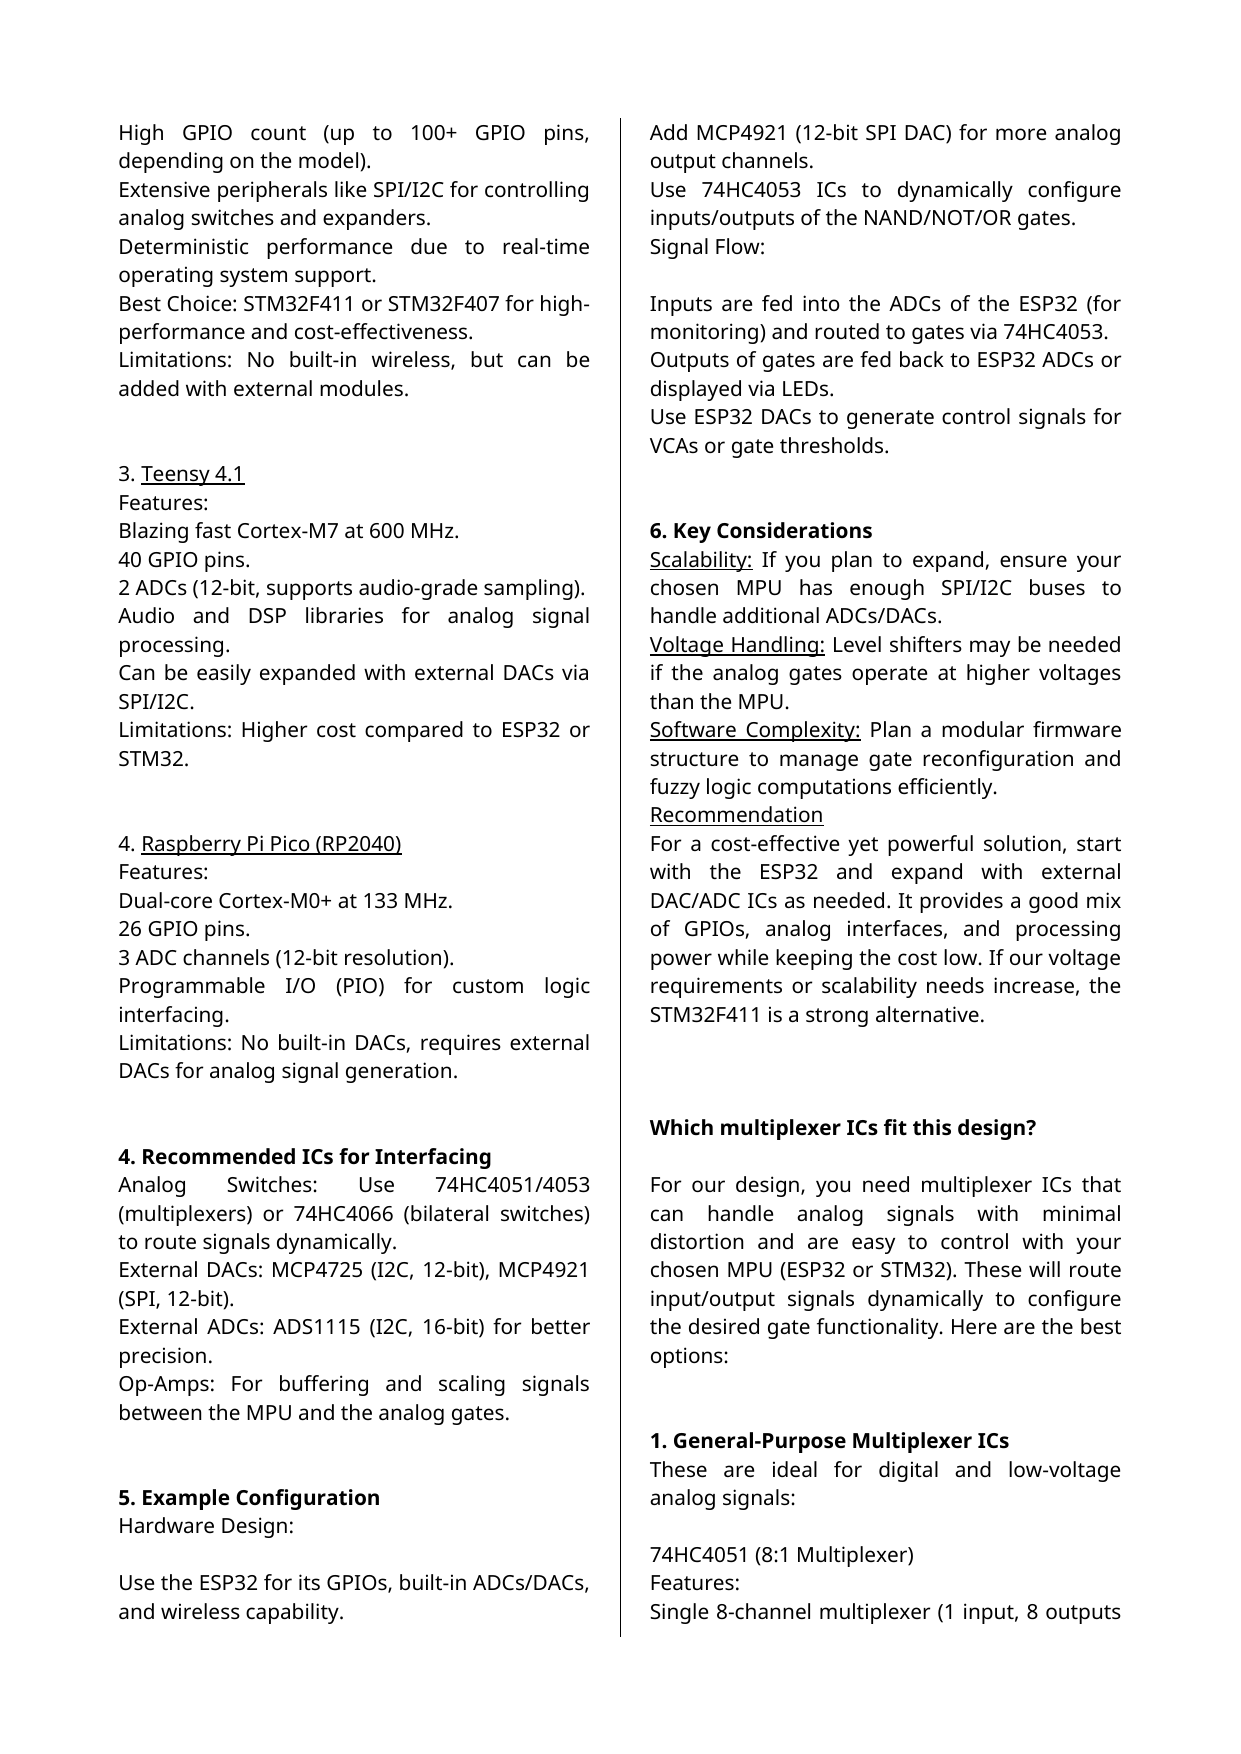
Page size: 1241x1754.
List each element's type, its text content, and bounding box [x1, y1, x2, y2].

text External ADCs: ADS1115 (I2C, 16-bit) for better precision. [118, 1312, 591, 1369]
text Programmable I/O (PIO) for custom logic interfacing. [118, 971, 591, 1028]
text For a cost-effective yet powerful solution, start with the ESP32 and expand with external DAC/ADC ICs as needed. It provides a good mix of GPIOs, analog interfaces, and processing power while keeping the cost low. If our voltage requirements or scalability needs increase, the STM32F411 is a strong alternative. [649, 829, 1122, 1028]
text 3 ADC channels (12-bit resolution). [118, 943, 591, 971]
text 6. Key Considerations [649, 516, 1122, 545]
text High GPIO count (up to 100+ GPIO pins, depending on the model). [118, 118, 591, 175]
text 74HC4051 (8:1 Multiplexer) [649, 1540, 1122, 1568]
text Signal Flow: [649, 232, 1122, 260]
text 4. Raspberry Pi Pico (RP2040) [118, 829, 591, 857]
text Inputs are fed into the ADCs of the ESP32 (for monitoring) and routed to gates via 74HC4053. [649, 289, 1122, 346]
text 4. Recommended ICs for Interfacing [118, 1142, 591, 1170]
text Analog Switches: Use 74HC4051/4053 (multiplexers) or 74HC4066 (bilateral switches) to route signals dynamically. [118, 1170, 591, 1256]
text Use the ESP32 for its GPIOs, built-in ADCs/DACs, and wireless capability. [118, 1568, 591, 1625]
text Voltage Handling: Level shifters may be needed if the analog gates operate at higher voltages than the MPU. [649, 630, 1122, 715]
text 26 GPIO pins. [118, 914, 591, 943]
text External DACs: MCP4725 (I2C, 12-bit), MCP4921 (SPI, 12-bit). [118, 1256, 591, 1312]
text Audio and DSP libraries for analog signal processing. [118, 602, 591, 658]
text Use ESP32 DACs to generate control signals for VCAs or gate thresholds. [649, 402, 1122, 459]
text Dual-core Cortex-M0+ at 133 MHz. [118, 886, 591, 914]
text Can be easily expanded with external DACs via SPI/I2C. [118, 658, 591, 715]
text Features: [118, 488, 591, 516]
text Features: [118, 857, 591, 886]
text Features: [649, 1568, 1122, 1597]
text 3. Teensy 4.1 [118, 459, 591, 488]
text Limitations: Higher cost compared to ESP32 or STM32. [118, 715, 591, 772]
text These are ideal for digital and low-voltage analog signals: [649, 1455, 1122, 1512]
text Extensive peripherals like SPI/I2C for controlling analog switches and expanders. [118, 175, 591, 232]
text 40 GPIO pins. [118, 545, 591, 573]
text 5. Example Configuration [118, 1483, 591, 1512]
text Software Complexity: Plan a modular firmware structure to manage gate reconfiguration and fuzzy logic computations efficiently. [649, 715, 1122, 801]
text Outputs of gates are fed back to ESP32 ADCs or displayed via LEDs. [649, 346, 1122, 402]
text Which multiplexer ICs fit this design? [649, 1113, 1122, 1142]
text Limitations: No built-in DACs, requires external DACs for analog signal generation. [118, 1028, 591, 1085]
text 1. General-Purpose Multiplexer ICs [649, 1426, 1122, 1455]
text Deterministic performance due to real-time operating system support. [118, 232, 591, 289]
text Single 8-channel multiplexer (1 input, 8 outputs [649, 1597, 1122, 1625]
text Best Choice: STM32F411 or STM32F407 for high-performance and cost-effectiveness. [118, 289, 591, 346]
text Use 74HC4053 ICs to dynamically configure inputs/outputs of the NAND/NOT/OR gates. [649, 175, 1122, 232]
text Blazing fast Cortex-M7 at 600 MHz. [118, 516, 591, 545]
text For our design, you need multiplexer ICs that can handle analog signals with minimal distortion and are easy to control with your chosen MPU (ESP32 or STM32). These will route input/output signals dynamically to configure the desired gate functionality. Here are the best options: [649, 1170, 1122, 1369]
text Op-Amps: For buffering and scaling signals between the MPU and the analog gates. [118, 1369, 591, 1426]
text Scalability: If you plan to expand, ensure your chosen MPU has enough SPI/I2C buses to handle additional ADCs/DACs. [649, 545, 1122, 630]
text 2 ADCs (12-bit, supports audio-grade sampling). [118, 573, 591, 602]
text Recommendation [649, 801, 1122, 829]
text Hardware Design: [118, 1512, 591, 1540]
text Limitations: No built-in wireless, but can be added with external modules. [118, 346, 591, 402]
text Add MCP4921 (12-bit SPI DAC) for more analog output channels. [649, 118, 1122, 175]
